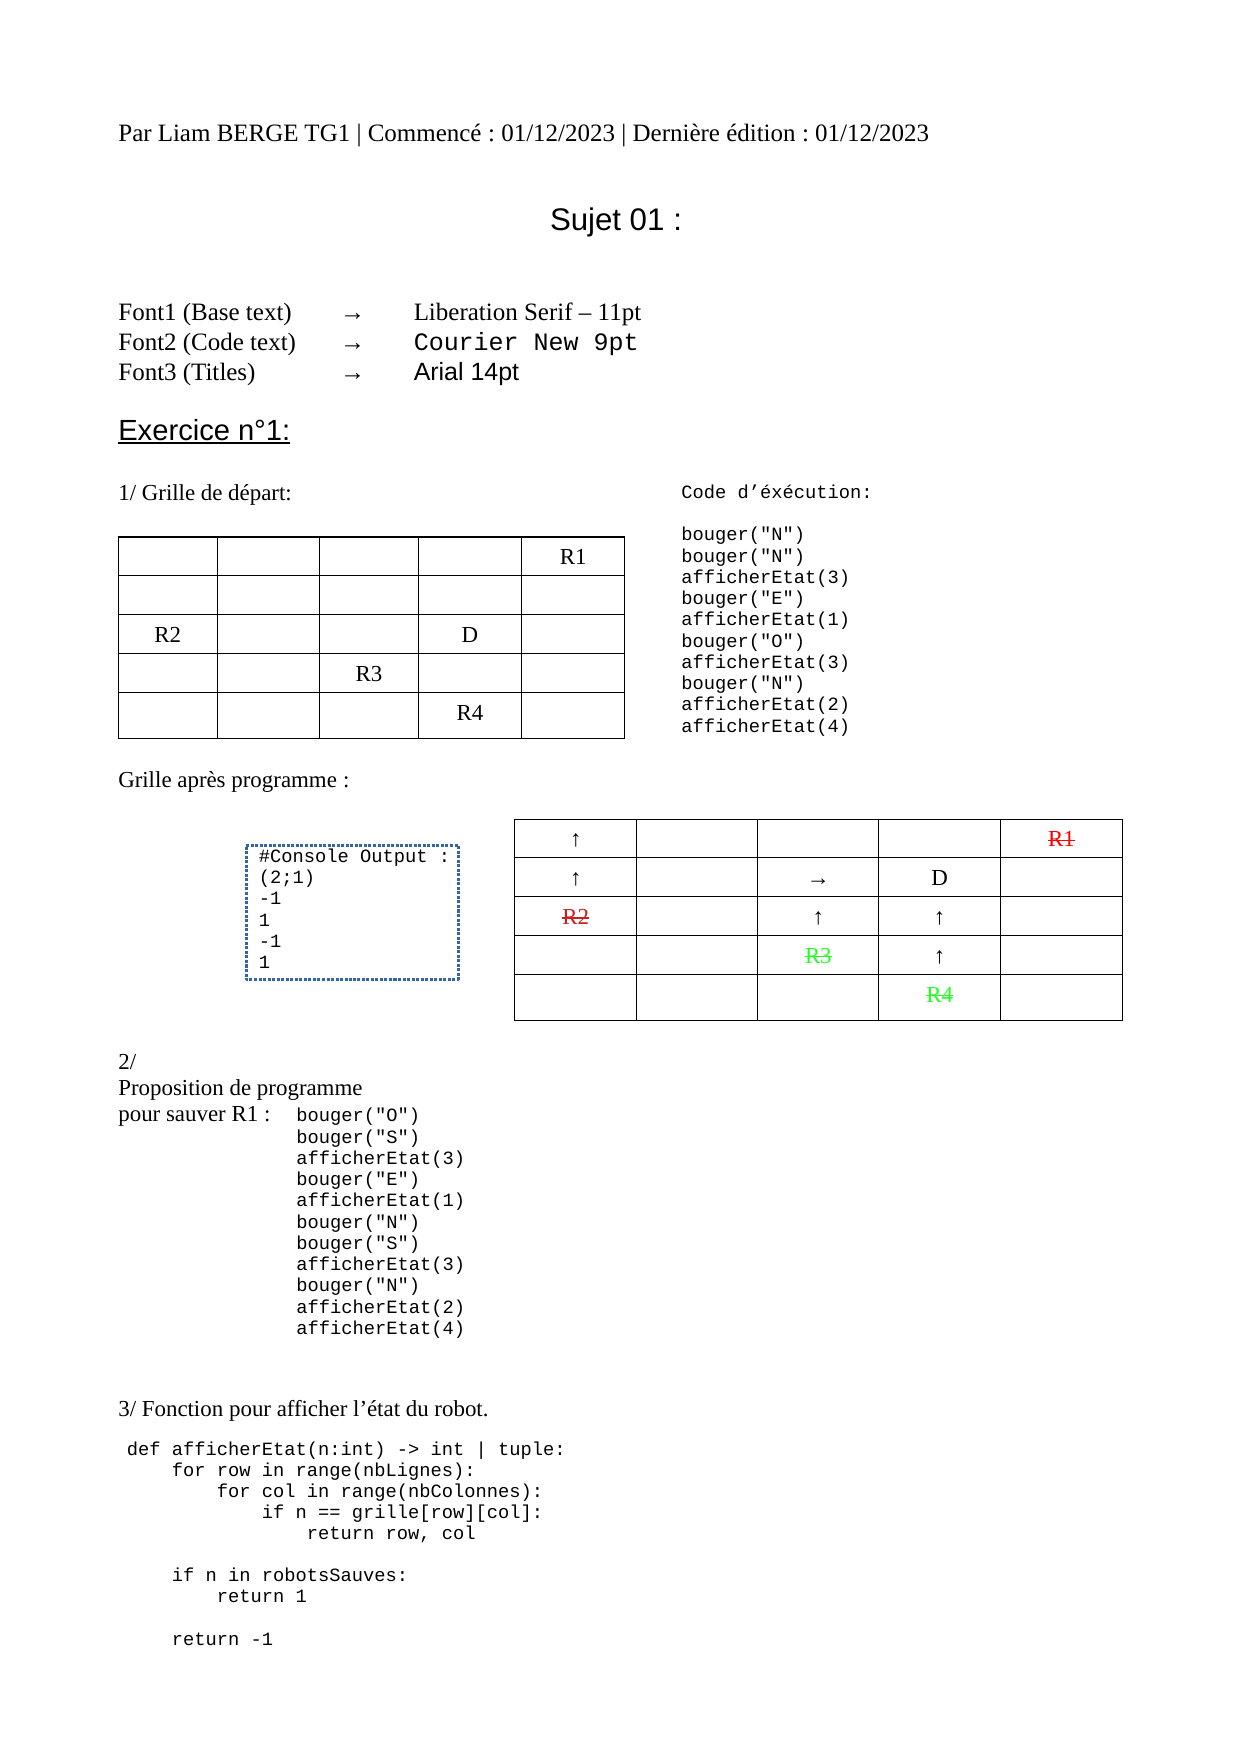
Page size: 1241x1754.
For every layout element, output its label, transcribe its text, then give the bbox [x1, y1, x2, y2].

table_cell [515, 975, 636, 1020]
table_cell D [879, 858, 1000, 896]
text 3/ Fonction pour afficher l’état du robot. [118, 1395, 1122, 1422]
table_header R1 [1001, 820, 1122, 857]
table_header [218, 538, 319, 575]
table_header R1 [522, 538, 624, 575]
table_cell [758, 975, 878, 1020]
table_cell ↑ [879, 936, 1000, 974]
table_cell [522, 576, 624, 614]
table_header ↑ [515, 820, 636, 857]
table_cell ↑ [515, 858, 636, 896]
text 2/ [118, 1048, 1122, 1074]
table_cell [522, 654, 624, 692]
table_cell [637, 975, 757, 1020]
table_cell R2 [515, 897, 636, 935]
table_cell [218, 576, 319, 614]
table_cell [218, 693, 319, 738]
text Font2 (Code text) → Courier New 9pt [118, 326, 1122, 356]
text pour sauver R1 : [118, 1101, 1122, 1127]
table_cell [320, 576, 418, 614]
table_cell [119, 654, 217, 692]
table_cell R4 [419, 693, 521, 738]
table_cell ↑ [758, 897, 878, 935]
table_cell → [758, 858, 878, 896]
table_cell [119, 693, 217, 738]
table_cell [218, 615, 319, 653]
table_header [419, 538, 521, 575]
table_cell [637, 897, 757, 935]
text Sujet 01 : [118, 206, 1122, 236]
table_cell [1001, 897, 1122, 935]
text 1/ Grille de départ: [118, 476, 1122, 506]
table_header [637, 820, 757, 857]
text Proposition de programme [118, 1074, 1122, 1101]
table_cell [637, 858, 757, 896]
table_cell [1001, 975, 1122, 1020]
table_cell [515, 936, 636, 974]
table_cell [522, 615, 624, 653]
table_cell [419, 654, 521, 692]
table_header [119, 538, 217, 575]
table_header [320, 538, 418, 575]
text Exercice n°1: [118, 416, 1122, 446]
table_cell R3 [758, 936, 878, 974]
table_cell [1001, 858, 1122, 896]
table_cell ↑ [879, 897, 1000, 935]
table_cell [522, 693, 624, 738]
table_cell [419, 576, 521, 614]
text Grille après programme : [118, 766, 1122, 792]
table_cell [1001, 936, 1122, 974]
table_header [879, 820, 1000, 857]
table_cell D [419, 615, 521, 653]
table_cell [119, 576, 217, 614]
table_cell [320, 615, 418, 653]
table_cell R2 [119, 615, 217, 653]
text Font1 (Base text) → Liberation Serif – 11pt [118, 296, 1122, 326]
table_cell [637, 936, 757, 974]
table_cell R4 [879, 975, 1000, 1020]
table_cell [218, 654, 319, 692]
table_header [758, 820, 878, 857]
table_cell [320, 693, 418, 738]
text Font3 (Titles) → Arial 14pt [118, 356, 1122, 386]
table_cell R3 [320, 654, 418, 692]
